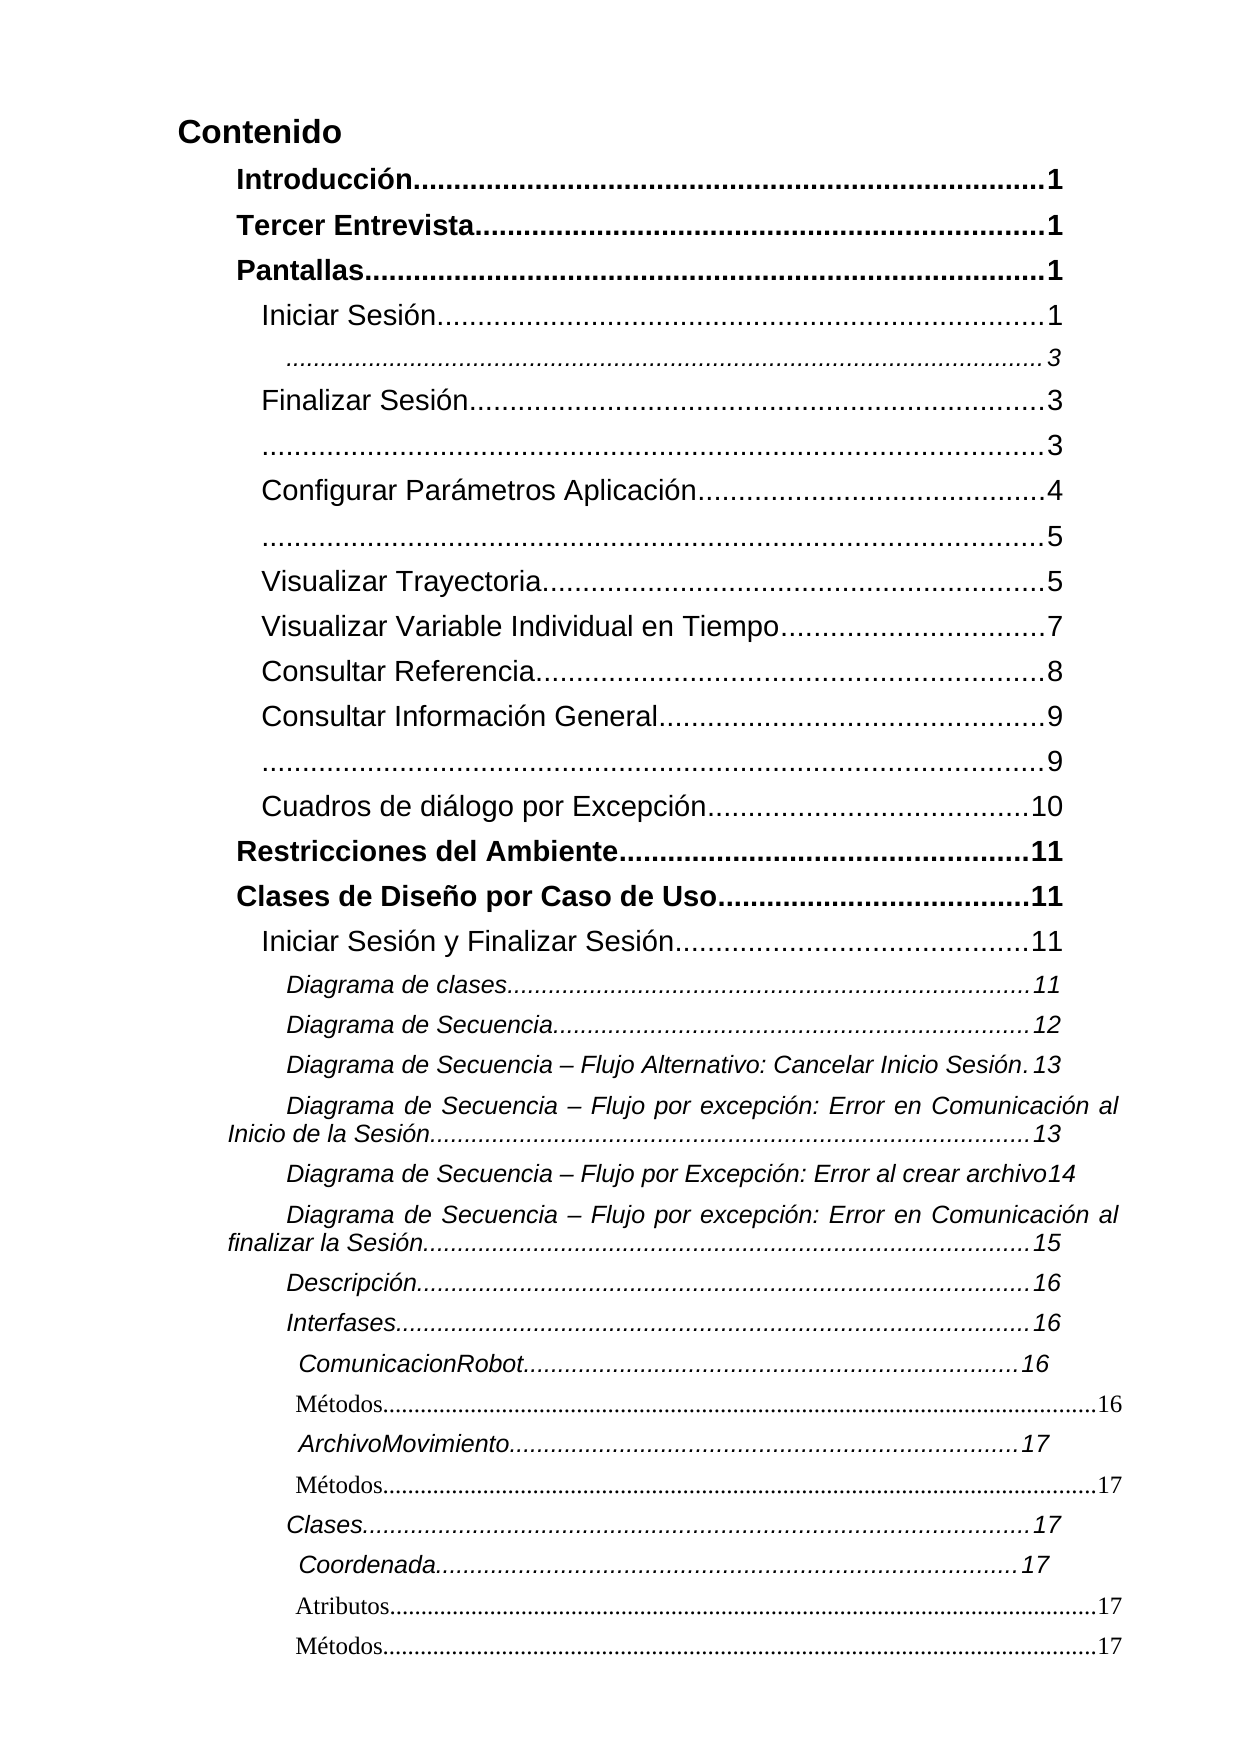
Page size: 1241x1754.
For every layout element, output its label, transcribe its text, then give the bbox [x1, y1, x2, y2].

text Métodos 17 [295, 1632, 1122, 1660]
text 5 [202, 519, 1122, 552]
text Visualizar Trayectoria 5 [202, 564, 1122, 597]
text Configurar Parámetros Aplicación 4 [202, 474, 1122, 507]
text Tercer Entrevista 1 [177, 208, 1122, 241]
text Iniciar Sesión 1 [202, 299, 1122, 331]
text 3 [227, 344, 1122, 372]
text Diagrama de Secuencia – Flujo Alternativo: Cancelar Inicio Sesión 13 [227, 1051, 1122, 1079]
text Diagrama de Secuencia 12 [227, 1011, 1122, 1039]
text Pantallas 1 [177, 253, 1122, 286]
text Cuadros de diálogo por Excepción 10 [202, 790, 1122, 823]
text ArchivoMovimiento 17 [227, 1430, 1122, 1458]
text Finalizar Sesión 3 [202, 384, 1122, 417]
text 9 [202, 745, 1122, 778]
text Clases 17 [227, 1511, 1122, 1539]
text 3 [202, 429, 1122, 462]
text Diagrama de Secuencia – Flujo por excepción: Error en Comunicación al finalizar la Sesión. 15 [227, 1201, 1122, 1256]
text Restricciones del Ambiente 11 [177, 835, 1122, 868]
text Métodos 16 [295, 1390, 1122, 1418]
text Métodos 17 [295, 1471, 1122, 1498]
text ComunicacionRobot 16 [227, 1350, 1122, 1378]
text Consultar Información General 9 [202, 700, 1122, 732]
text Interfases 16 [227, 1309, 1122, 1337]
text Consultar Referencia 8 [202, 655, 1122, 687]
text Coordenada 17 [227, 1551, 1122, 1579]
text Iniciar Sesión y Finalizar Sesión 11 [202, 925, 1122, 958]
text Diagrama de clases 11 [227, 971, 1122, 998]
text Atributos 17 [295, 1592, 1122, 1619]
text Diagrama de Secuencia – Flujo por Excepción: Error al crear archivo 14 [227, 1160, 1122, 1188]
text Clases de Diseño por Caso de Uso 11 [177, 880, 1122, 913]
text Descripción 16 [227, 1269, 1122, 1297]
text Visualizar Variable Individual en Tiempo 7 [202, 610, 1122, 642]
text Introducción 1 [177, 163, 1122, 196]
text Diagrama de Secuencia – Flujo por excepción: Error en Comunicación al Inicio de la Sesión 13 [227, 1092, 1122, 1148]
subtitle Contenido [177, 113, 1122, 151]
